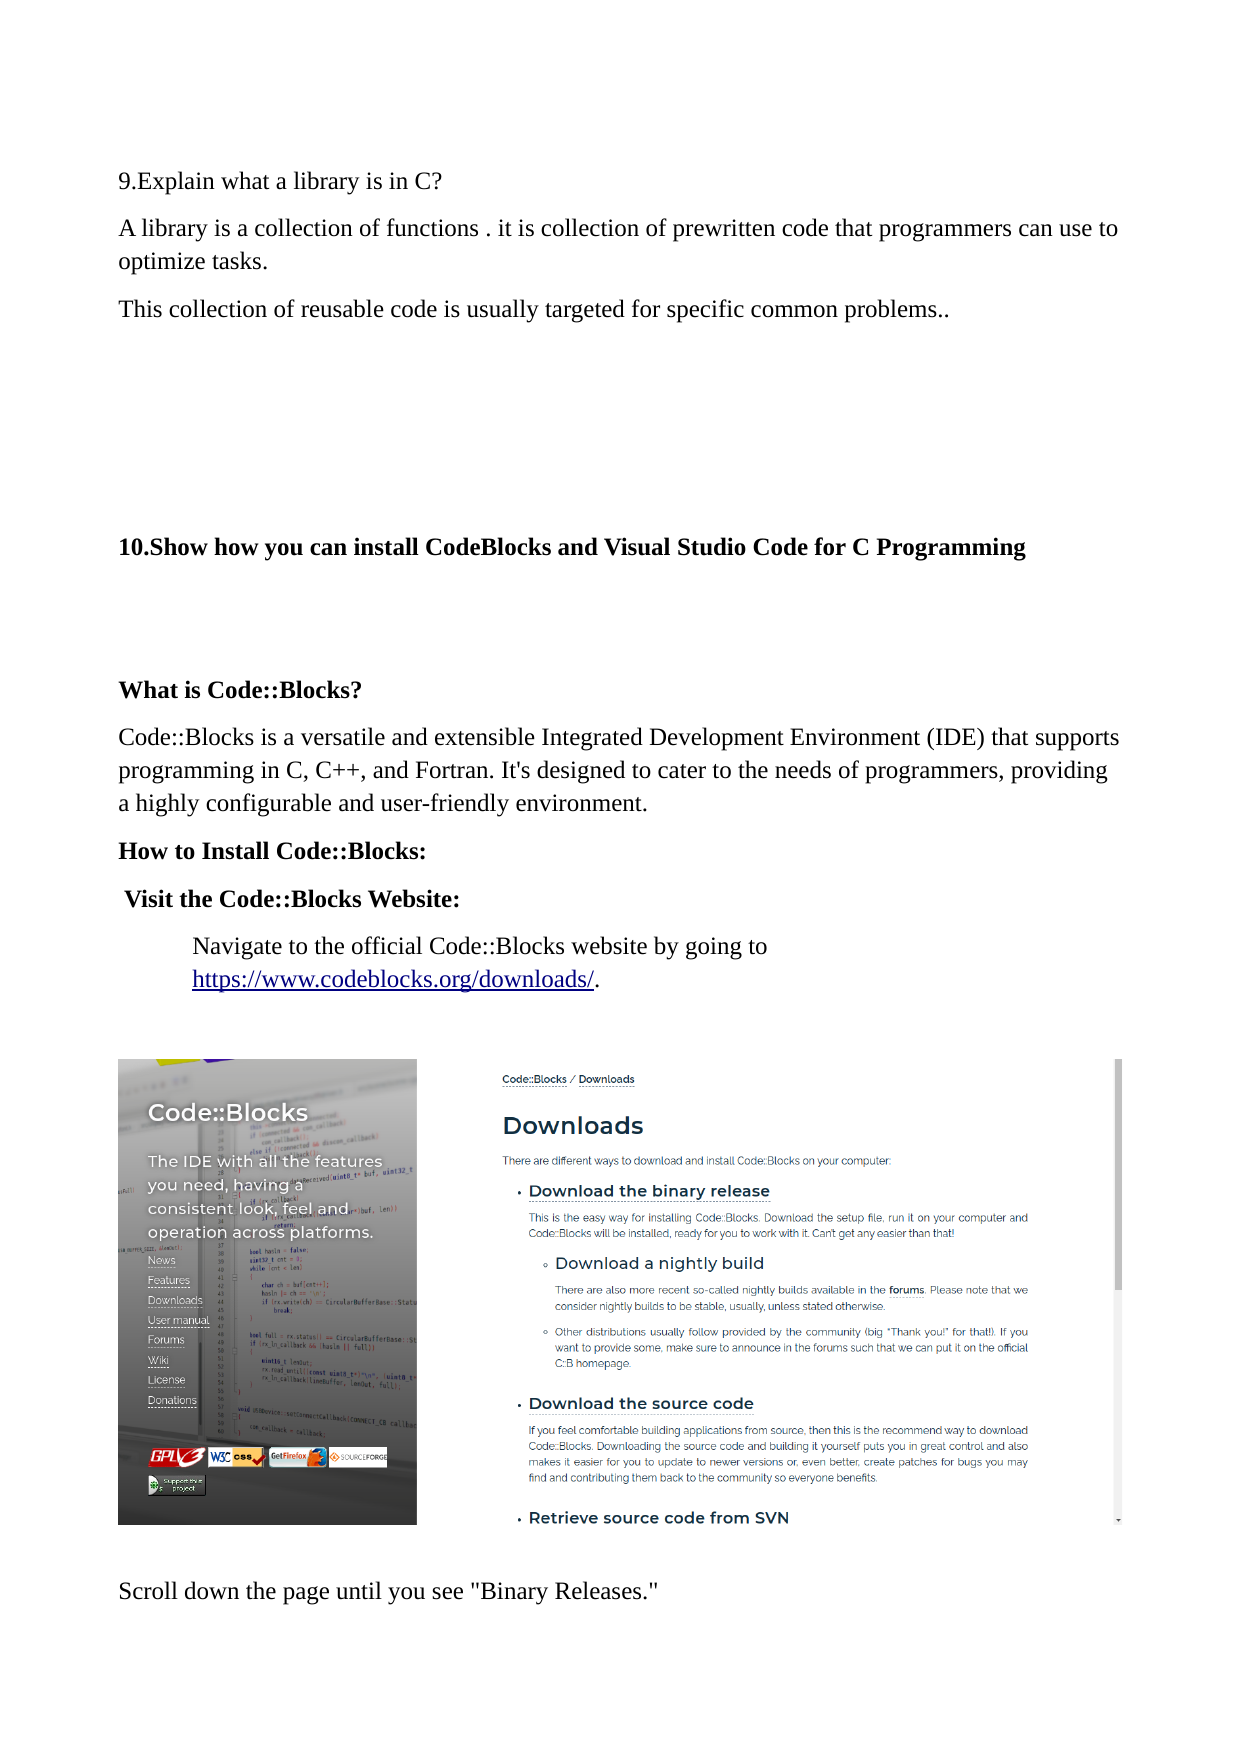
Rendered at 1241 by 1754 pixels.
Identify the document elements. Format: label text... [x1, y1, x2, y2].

text 9.Explain what a library is in C? [118, 166, 1122, 194]
text Code::Blocks is a versatile and extensible Integrated Development Environment (IDE) that supports programming in C, C++, and Fortran. It's designed to cater to the needs of programmers, providing a highly configurable and user-friendly environment. [118, 722, 1122, 817]
text Scroll down the page until you see "Binary Releases." [118, 1576, 1122, 1605]
text What is Code::Blocks? [118, 675, 1122, 703]
text A library is a collection of functions . it is collection of prewritten code that programmers can use to optimize tasks. [118, 213, 1122, 275]
text 10.Show how you can install CodeBlocks and Visual Studio Code for C Programming [118, 532, 1122, 561]
picture [118, 1059, 1123, 1525]
text How to Install Code::Blocks: [118, 836, 1122, 865]
text This collection of reusable code is usually targeted for specific common problems.. [118, 294, 1122, 323]
text Visit the Code::Blocks Website: [118, 884, 1122, 912]
list Navigate to the official Code::Blocks website by going to https://www.codeblocks.org/downloads/. [162, 931, 1122, 993]
